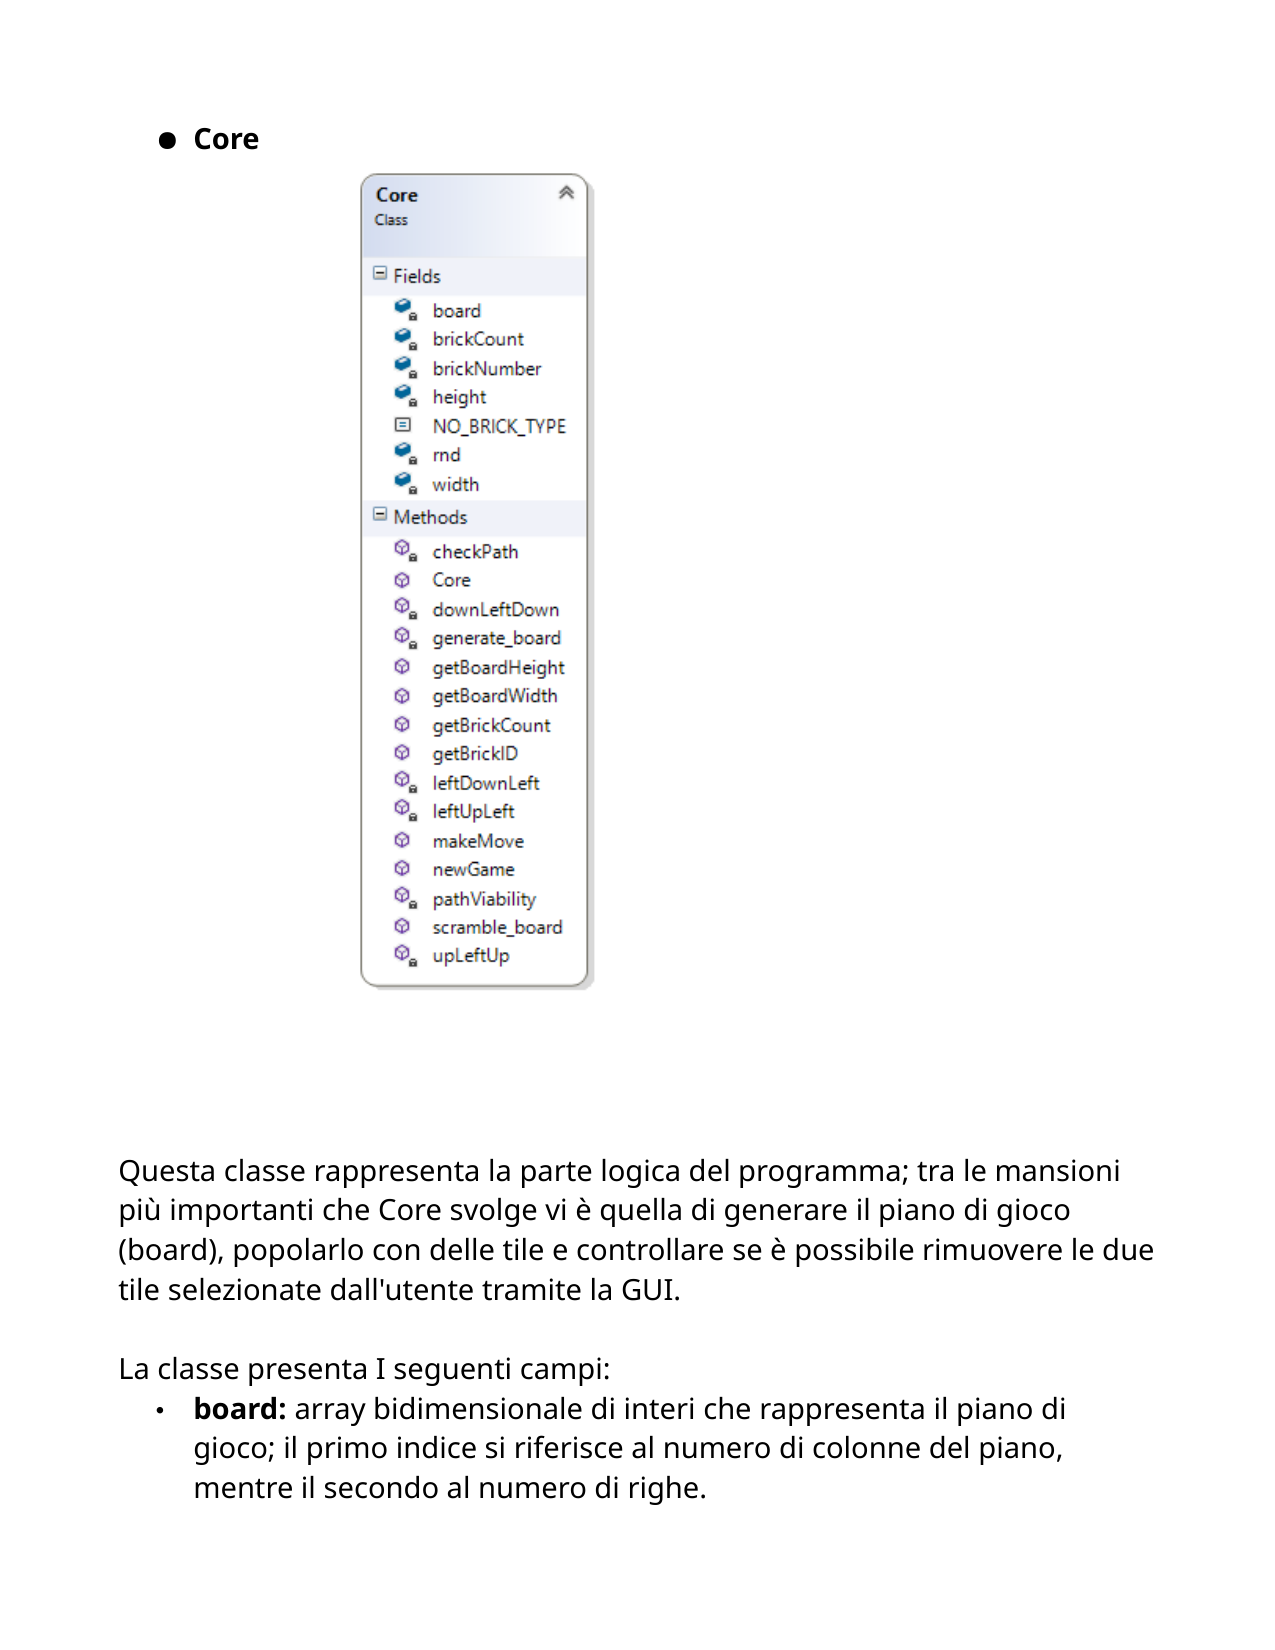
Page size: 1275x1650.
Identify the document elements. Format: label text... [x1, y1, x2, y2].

text Questa classe rappresenta la parte logica del programma; tra le mansioni più importanti che Core svolge vi è quella di generare il piano di gioco (board), popolarlo con delle tile e controllare se è possibile rimuovere le due tile selezionate dall'utente tramite la GUI. [118, 1150, 1157, 1309]
list Core [156, 118, 1157, 158]
list board: array bidimensionale di interi che rappresenta il piano di gioco; il primo indice si riferisce al numero di colonne del piano, mentre il secondo al numero di righe. [156, 1388, 1157, 1507]
picture [356, 169, 604, 995]
text La classe presenta I seguenti campi: [118, 1348, 1157, 1388]
